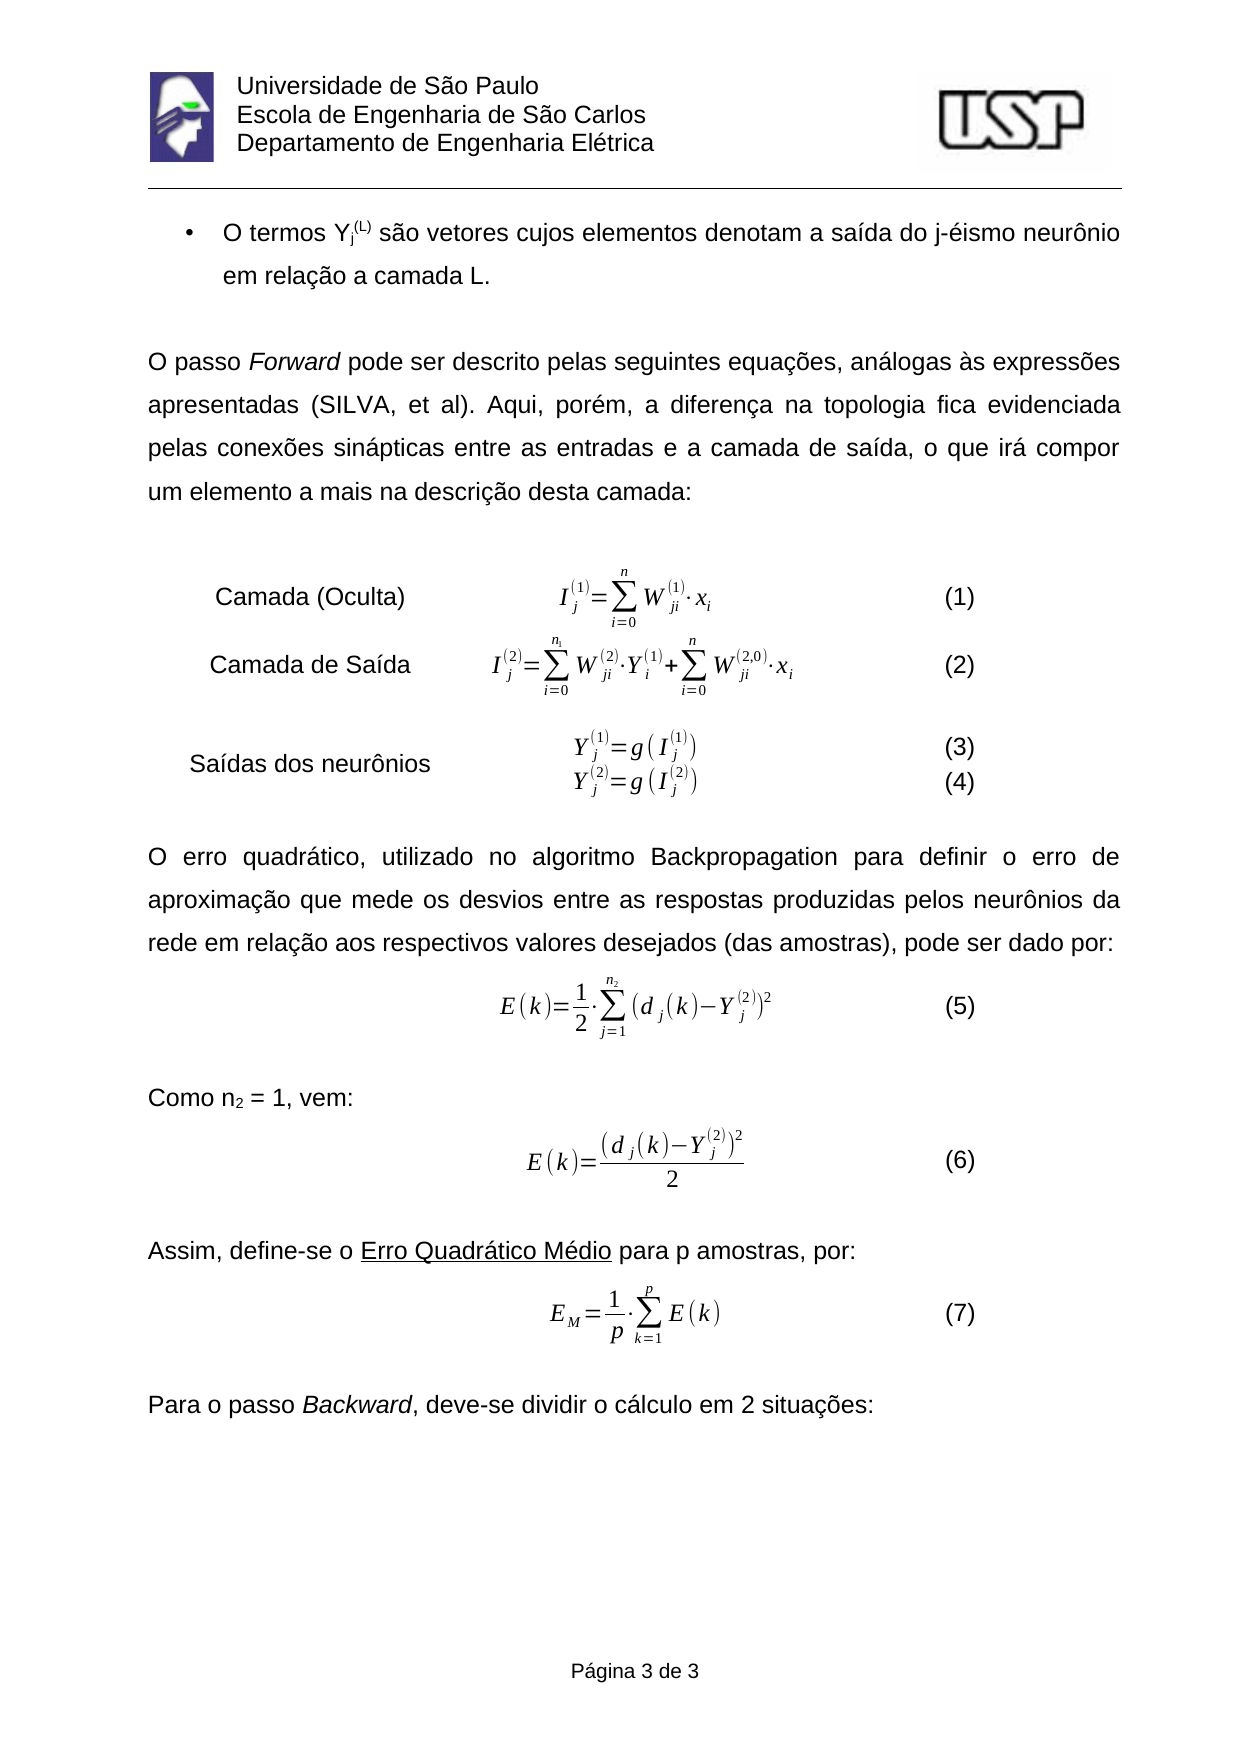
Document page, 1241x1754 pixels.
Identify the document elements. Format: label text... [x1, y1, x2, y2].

text O erro quadrático, utilizado no algoritmo Backpropagation para definir o erro de aproximação que mede os desvios entre as respostas produzidas pelos neurônios da rede em relação aos respectivos valores desejados (das amostras), pode ser dado por: [148, 841, 1122, 956]
table_cell [797, 700, 1122, 728]
list O termos Yj(L) são vetores cujos elementos denotam a saída do j-éismo neurônio em relação a camada L. [185, 218, 1122, 290]
table_header [473, 1127, 797, 1193]
text Assim, define-se o Erro Quadrático Médio para p amostras, por: [148, 1236, 1122, 1265]
table_cell Saídas dos neurônios [148, 728, 472, 798]
table_cell [473, 763, 797, 798]
picture [918, 71, 1112, 175]
table_header [473, 1279, 797, 1346]
table_header (1) [797, 563, 1122, 630]
table_cell (2) [797, 630, 1122, 699]
table_cell (3) [797, 728, 1122, 763]
table_cell [473, 630, 797, 699]
table_cell Camada de Saída [148, 630, 472, 699]
text Como n2 = 1, vem: [148, 1083, 1122, 1112]
text O passo Forward pode ser descrito pelas seguintes equações, análogas às expressões apresentadas (SILVA, et al). Aqui, porém, a diferença na topologia fica evidenciada pelas conexões sinápticas entre as entradas e a camada de saída, o que irá compor um elemento a mais na descrição desta camada: [148, 347, 1122, 505]
table_header [148, 1279, 472, 1346]
text Para o passo Backward, deve-se dividir o cálculo em 2 situações: [148, 1389, 1122, 1418]
table_header [148, 1127, 472, 1193]
table_cell [148, 700, 472, 728]
table_header [148, 971, 472, 1040]
picture [149, 72, 214, 162]
table_cell [473, 728, 797, 763]
table_header Camada (Oculta) [148, 563, 472, 630]
table_cell [473, 700, 797, 728]
table_header (7) [797, 1279, 1123, 1346]
table_header [473, 971, 797, 1040]
table_header [473, 563, 797, 630]
table_cell (4) [797, 763, 1122, 798]
table_header (6) [797, 1127, 1123, 1193]
table_header (5) [797, 971, 1123, 1040]
